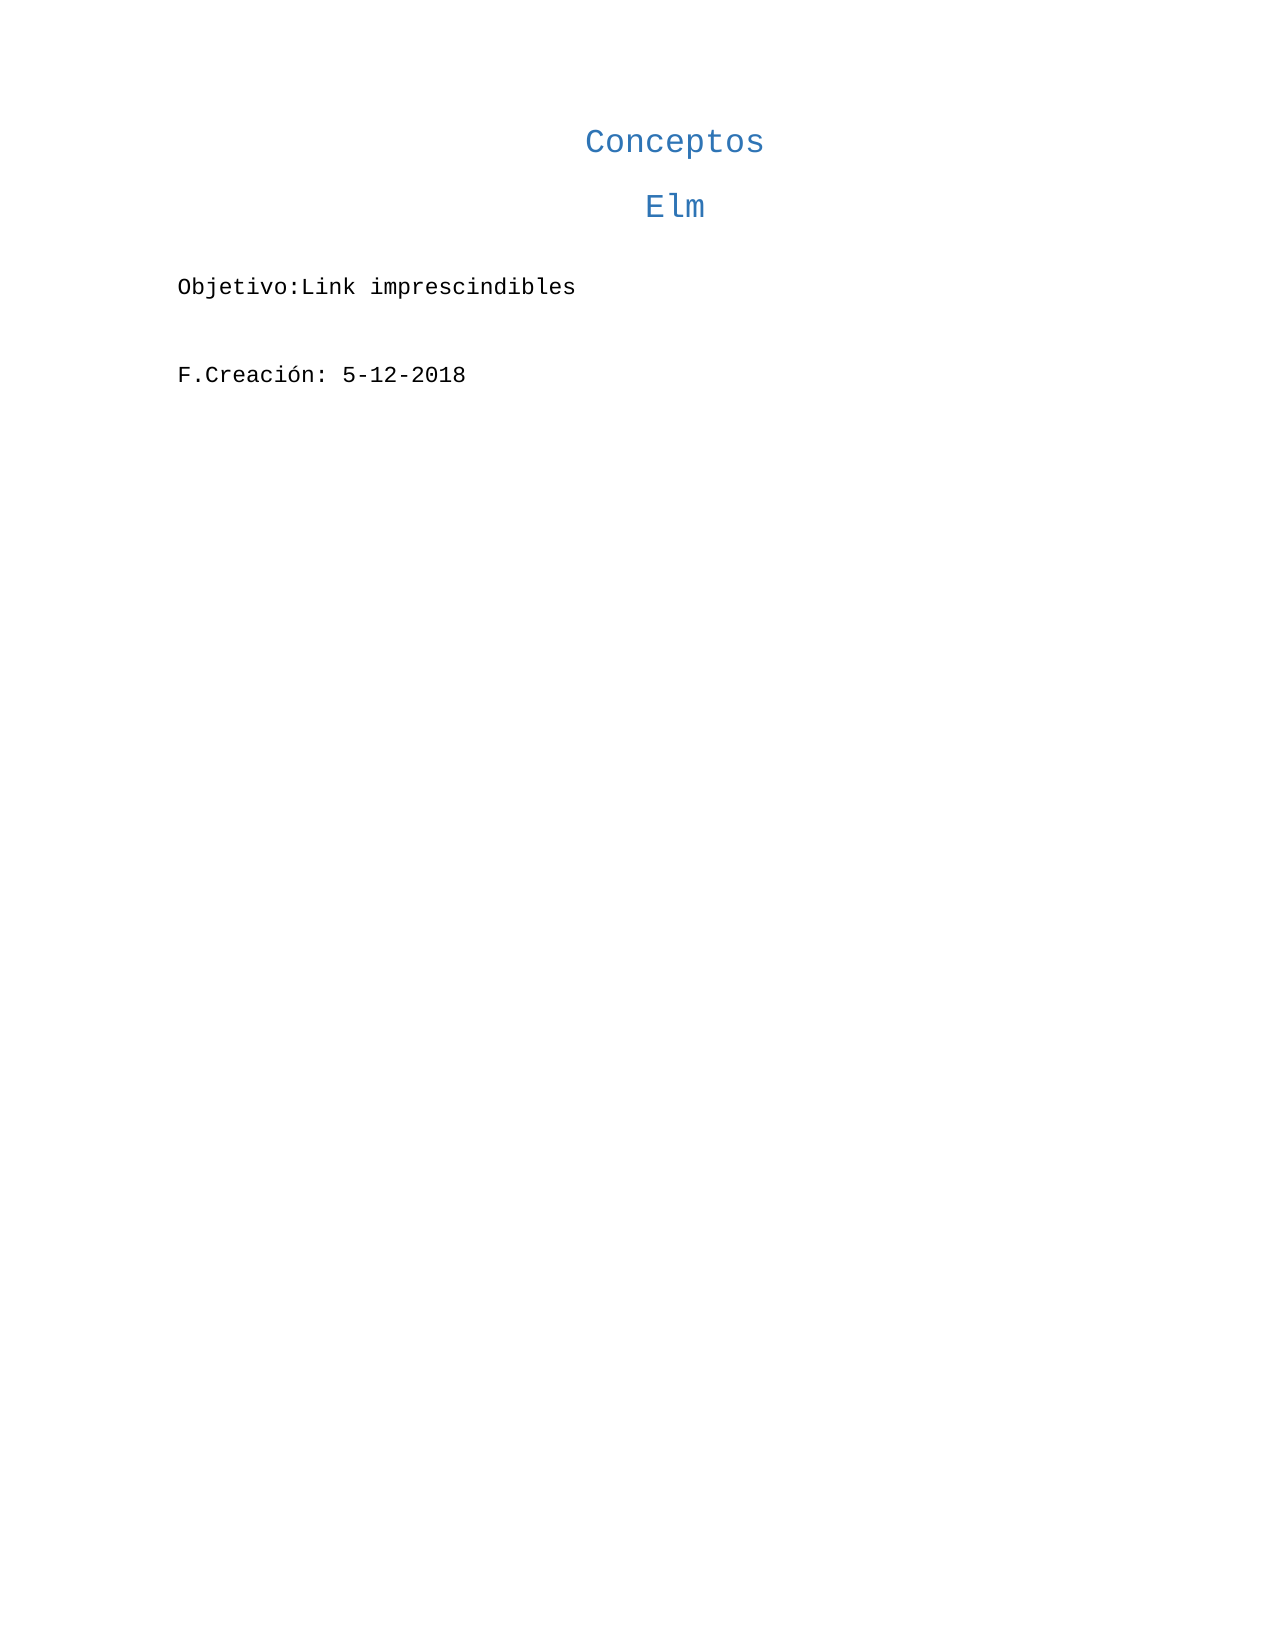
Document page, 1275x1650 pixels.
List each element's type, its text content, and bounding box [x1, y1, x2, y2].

subtitle Elm [252, 190, 1098, 228]
text Objetivo:Link imprescindibles [177, 275, 1098, 301]
text F.Creación: 5-12-2018 [177, 364, 1098, 390]
subtitle Conceptos [252, 125, 1098, 163]
